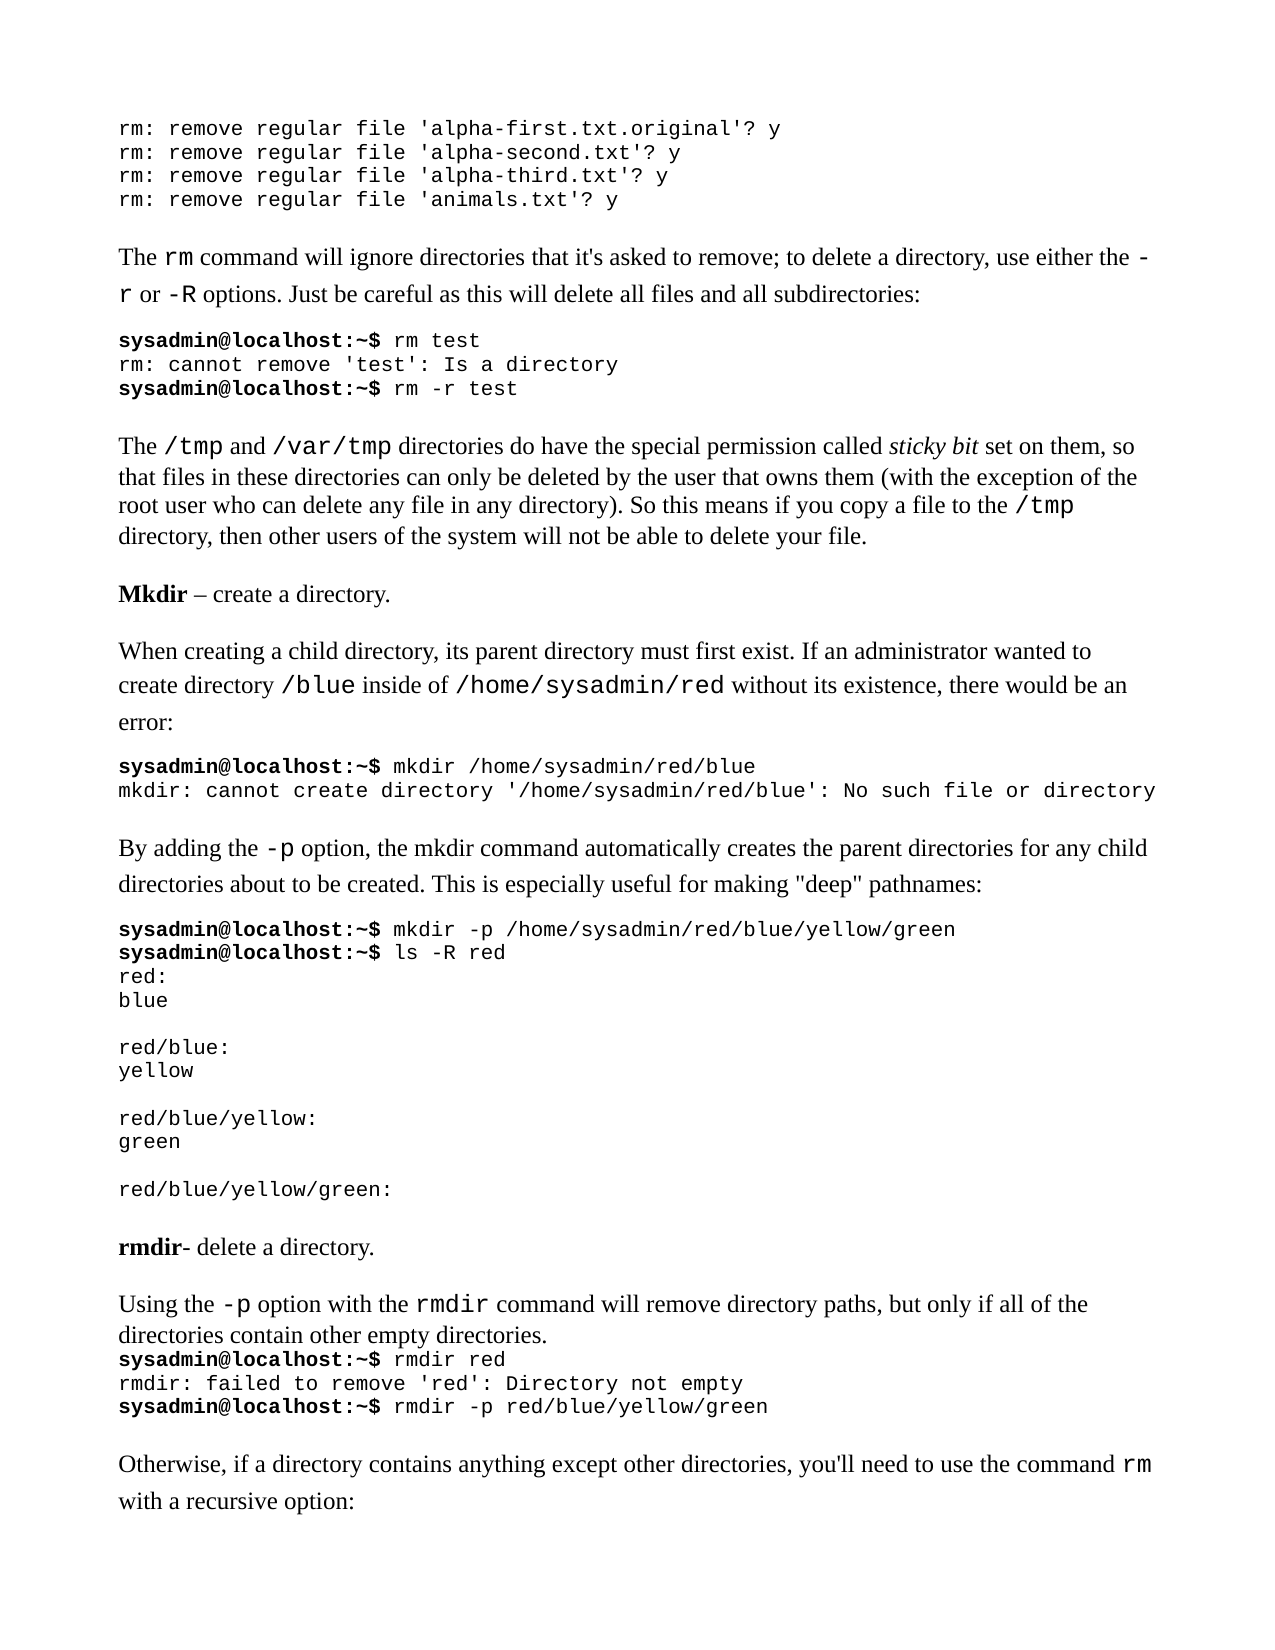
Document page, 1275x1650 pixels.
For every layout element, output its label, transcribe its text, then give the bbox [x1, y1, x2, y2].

text Otherwise, if a directory contains anything except other directories, you'll need to use the command rm with a recursive option: [118, 1449, 1157, 1515]
text rm: remove regular file 'alpha-second.txt'? y [118, 142, 1157, 165]
text red/blue/yellow: [118, 1108, 1157, 1131]
text sysadmin@localhost:~$ rmdir -p red/blue/yellow/green [118, 1396, 1157, 1420]
text sysadmin@localhost:~$ rmdir red [118, 1349, 1157, 1373]
text Using the -p option with the rmdir command will remove directory paths, but only if all of the directories contain other empty directories. [118, 1289, 1157, 1349]
text yellow [118, 1061, 1157, 1084]
text When creating a child directory, its parent directory must first exist. If an administrator wanted to create directory /blue inside of /home/sysadmin/red without its existence, there would be an error: [118, 636, 1157, 736]
text rmdir: failed to remove 'red': Directory not empty [118, 1373, 1157, 1396]
text green [118, 1131, 1157, 1155]
text mkdir: cannot create directory '/home/sysadmin/red/blue': No such file or directory [118, 780, 1157, 803]
text sysadmin@localhost:~$ rm test [118, 330, 1157, 354]
text sysadmin@localhost:~$ mkdir /home/sysadmin/red/blue [118, 756, 1157, 780]
text rmdir- delete a directory. [118, 1232, 1157, 1261]
text The /tmp and /var/tmp directories do have the special permission called sticky bit set on them, so that files in these directories can only be deleted by the user that owns them (with the exception of the root user who can delete any file in any directory). So this means if you copy a file to the /tmp directory, then other users of the system will not be able to delete your file. [118, 431, 1157, 550]
text red/blue/yellow/green: [118, 1179, 1157, 1202]
text sysadmin@localhost:~$ ls -R red [118, 942, 1157, 966]
text Mkdir – create a directory. [118, 579, 1157, 607]
text rm: cannot remove 'test': Is a directory [118, 354, 1157, 378]
text rm: remove regular file 'alpha-third.txt'? y [118, 165, 1157, 189]
text red/blue: [118, 1037, 1157, 1061]
text The rm command will ignore directories that it's asked to remove; to delete a directory, use either the -r or -R options. Just be careful as this will delete all files and all subdirectories: [118, 242, 1157, 309]
text blue [118, 989, 1157, 1013]
text sysadmin@localhost:~$ rm -r test [118, 378, 1157, 401]
text rm: remove regular file 'animals.txt'? y [118, 189, 1157, 213]
text rm: remove regular file 'alpha-first.txt.original'? y [118, 118, 1157, 142]
text sysadmin@localhost:~$ mkdir -p /home/sysadmin/red/blue/yellow/green [118, 919, 1157, 942]
text red: [118, 966, 1157, 989]
text By adding the -p option, the mkdir command automatically creates the parent directories for any child directories about to be created. This is especially useful for making "deep" pathnames: [118, 833, 1157, 898]
